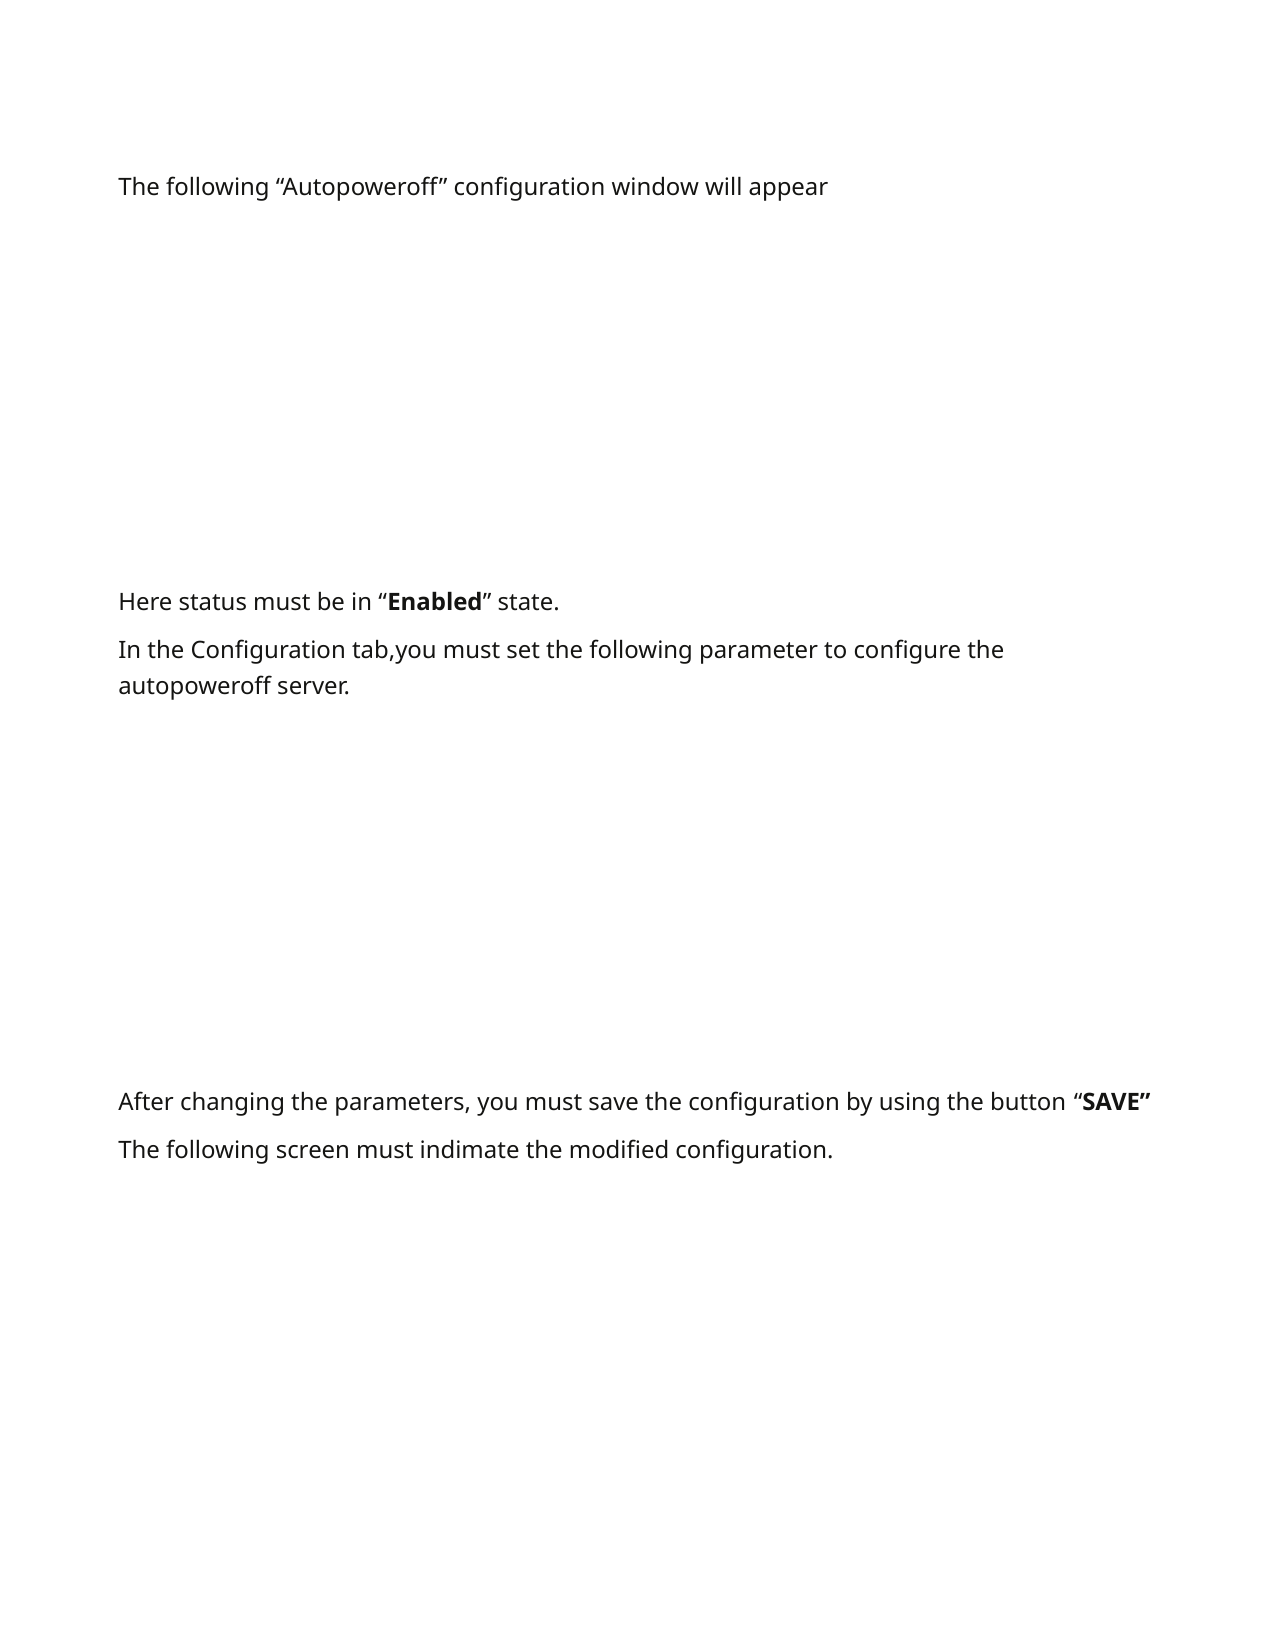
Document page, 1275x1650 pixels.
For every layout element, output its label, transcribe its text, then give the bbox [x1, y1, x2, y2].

text Here status must be in “Enabled” state. [118, 582, 1157, 618]
text The following screen must indimate the modified configuration. [118, 1129, 1157, 1521]
text In the Configuration tab,you must set the following parameter to configure the autopoweroff server. [118, 629, 1157, 702]
text After changing the parameters, you must save the configuration by using the button “SAVE” [118, 1081, 1157, 1117]
text The following “Autopoweroff” configuration window will appear [118, 166, 1157, 202]
